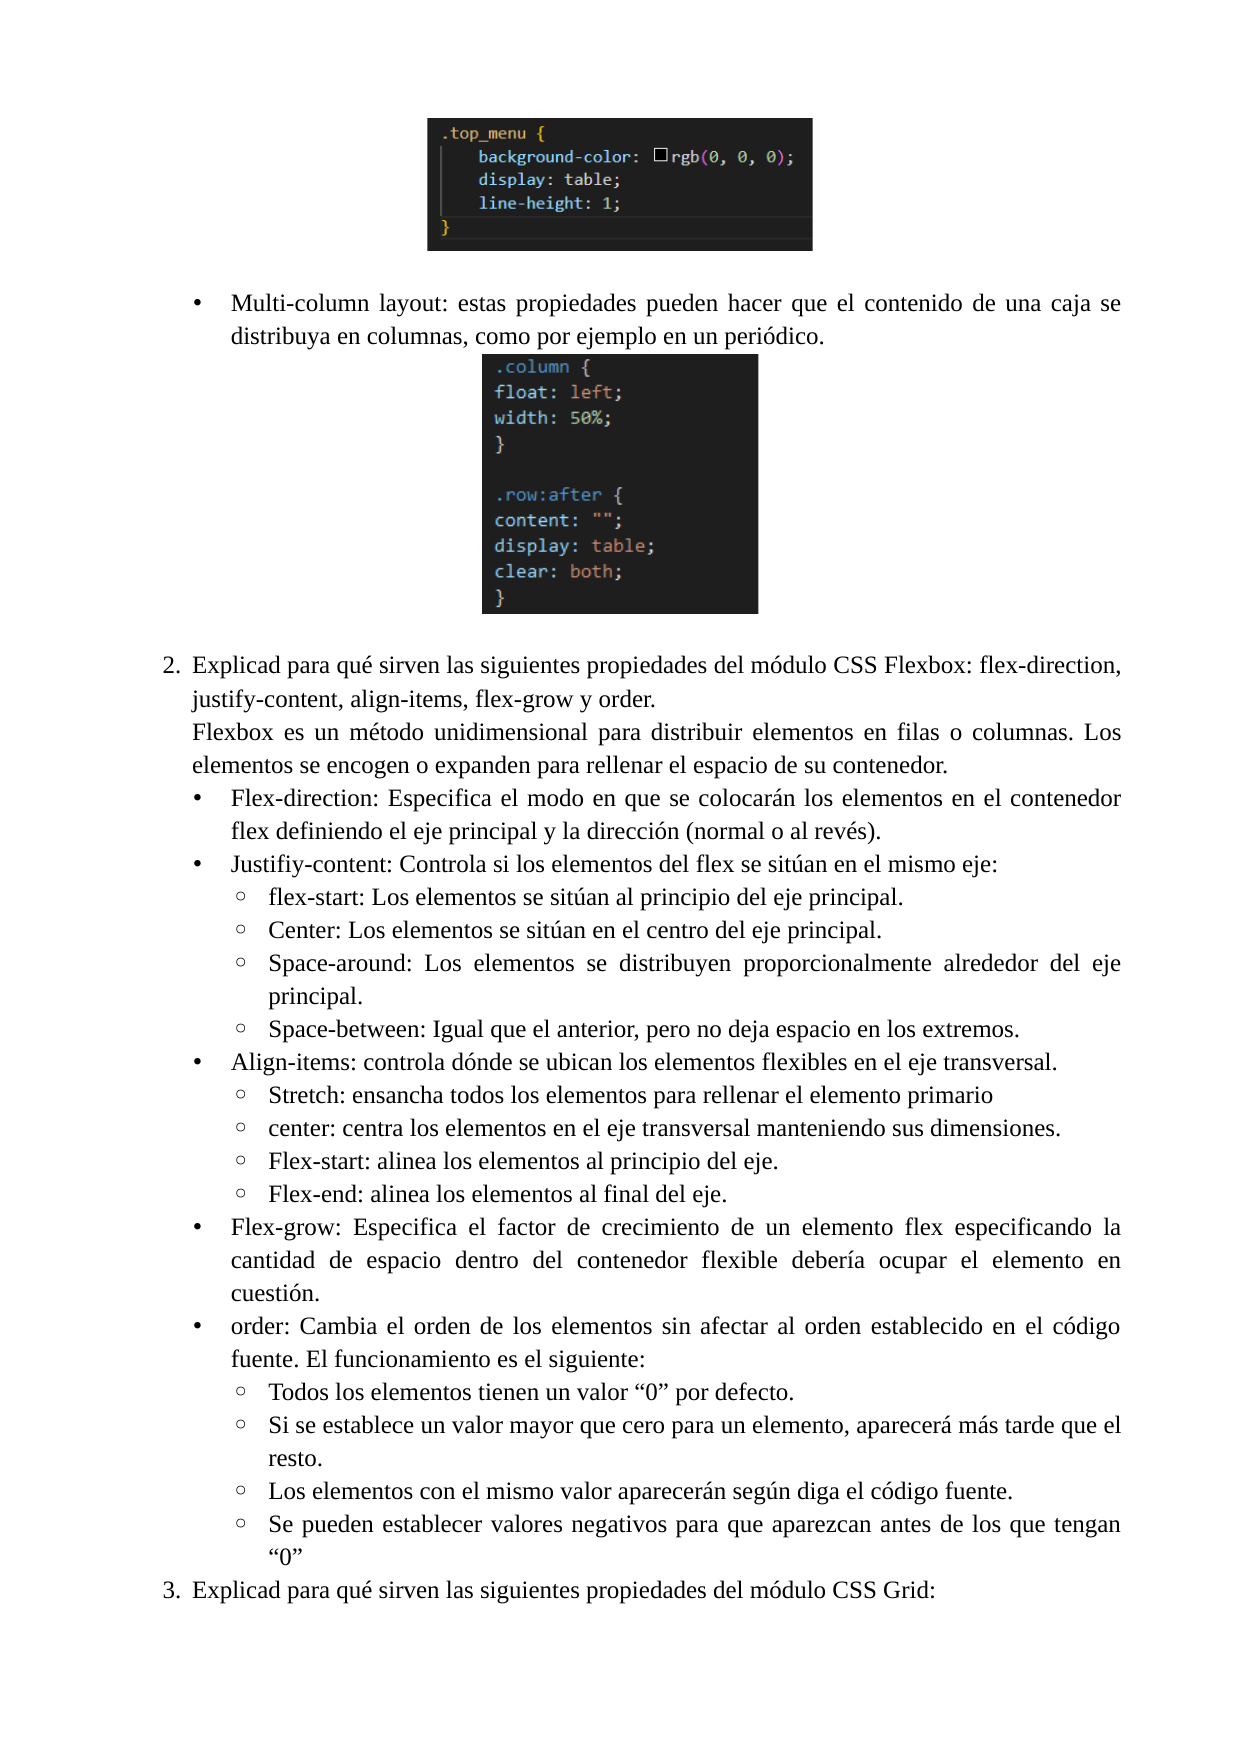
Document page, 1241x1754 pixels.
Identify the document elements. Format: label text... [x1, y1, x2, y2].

list Stretch: ensancha todos los elementos para rellenar el elemento primario [231, 1080, 1122, 1109]
list Multi-column layout: estas propiedades pueden hacer que el contenido de una caja se distribuya en columnas, como por ejemplo en un periódico. [193, 288, 1122, 350]
list Si se establece un valor mayor que cero para un elemento, aparecerá más tarde que el resto. [231, 1410, 1122, 1472]
list Center: Los elementos se sitúan en el centro del eje principal. [231, 915, 1122, 943]
list Los elementos con el mismo valor aparecerán según diga el código fuente. [231, 1476, 1122, 1505]
list Todos los elementos tienen un valor “0” por defecto. [231, 1377, 1122, 1406]
list Space-around: Los elementos se distribuyen proporcionalmente alrededor del eje principal. [231, 948, 1122, 1009]
list Se pueden establecer valores negativos para que aparezcan antes de los que tengan “0” [231, 1509, 1122, 1571]
list Flex-start: alinea los elementos al principio del eje. [231, 1146, 1122, 1175]
list Flex-grow: Especifica el factor de crecimiento de un elemento flex especificando la cantidad de espacio dentro del contenedor flexible debería ocupar el elemento en cuestión. [193, 1212, 1122, 1307]
list Align-items: controla dónde se ubican los elementos flexibles en el eje transversal. [193, 1047, 1122, 1076]
list flex-start: Los elementos se sitúan al principio del eje principal. [231, 882, 1122, 911]
list Flex-direction: Especifica el modo en que se colocarán los elementos en el contenedor flex definiendo el eje principal y la dirección (normal o al revés). [193, 783, 1122, 844]
list Justifiy-content: Controla si los elementos del flex se sitúan en el mismo eje: [193, 849, 1122, 877]
list Space-between: Igual que el anterior, pero no deja espacio en los extremos. [231, 1014, 1122, 1043]
picture [482, 354, 759, 614]
list Flexbox es un método unidimensional para distribuir elementos en filas o columnas. Los elementos se encogen o expanden para rellenar el espacio de su contenedor. [162, 717, 1122, 778]
list center: centra los elementos en el eje transversal manteniendo sus dimensiones. [231, 1113, 1122, 1142]
list Flex-end: alinea los elementos al final del eje. [231, 1179, 1122, 1208]
list order: Cambia el orden de los elementos sin afectar al orden establecido en el código fuente. El funcionamiento es el siguiente: [193, 1311, 1122, 1373]
picture [427, 118, 813, 251]
list Explicad para qué sirven las siguientes propiedades del módulo CSS Grid: [162, 1575, 1122, 1604]
list Explicad para qué sirven las siguientes propiedades del módulo CSS Flexbox: flex-direction, justify-content, align-items, flex-grow y order. [162, 651, 1122, 712]
